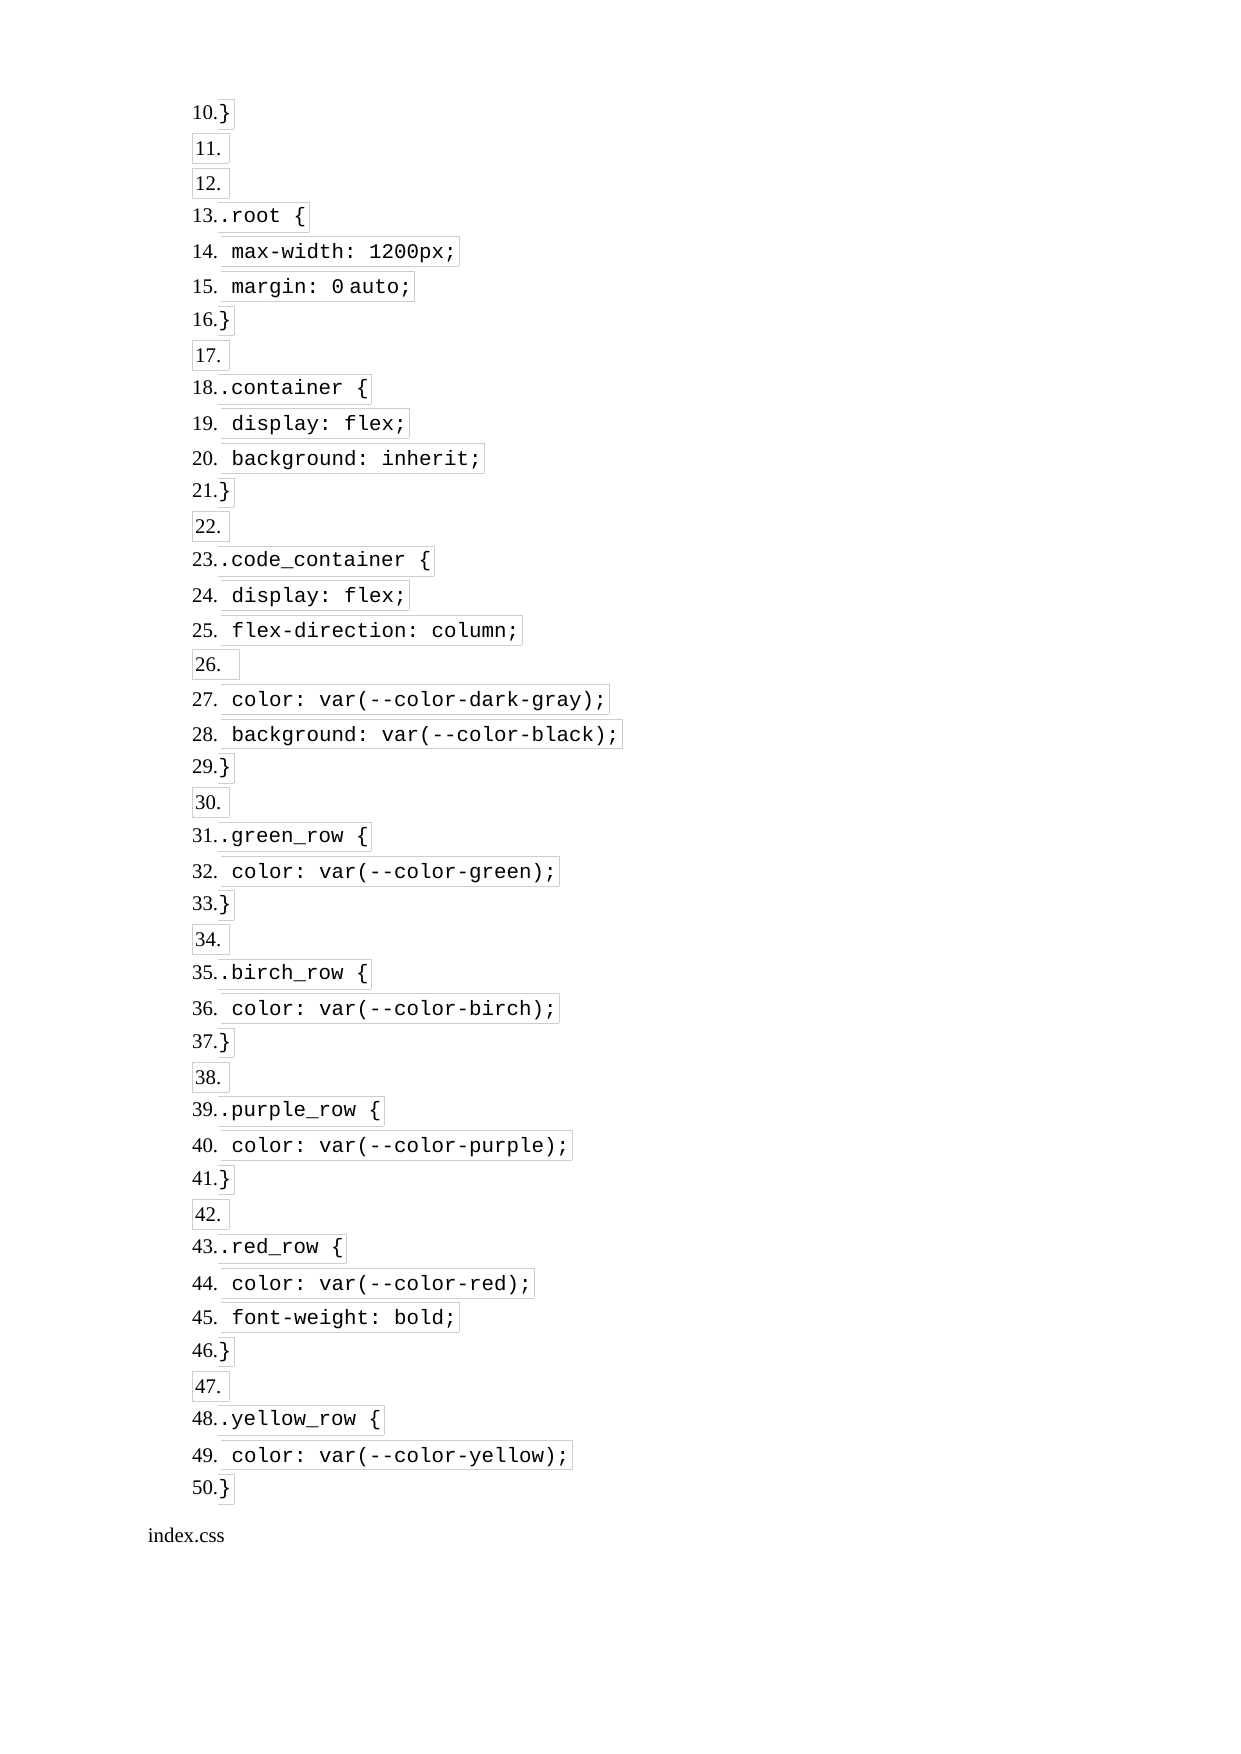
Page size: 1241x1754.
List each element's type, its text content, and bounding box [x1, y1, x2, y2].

list [372, 822, 1181, 851]
list [235, 1165, 1181, 1194]
list [372, 959, 1181, 989]
list [560, 856, 1181, 886]
list [523, 615, 1181, 645]
list font-weight: bold; [192, 1302, 459, 1332]
list display: flex; [192, 408, 409, 438]
list [560, 993, 1181, 1023]
list } [192, 306, 234, 335]
list color: var(--color-green); [192, 856, 559, 886]
list [235, 1028, 1181, 1057]
list .green_row { [192, 822, 371, 851]
text index.css [148, 1523, 1181, 1547]
list [410, 580, 1181, 610]
list [573, 1130, 1181, 1160]
list [535, 1268, 1181, 1298]
list background: inherit; [192, 443, 484, 473]
list max-width: 1200px; [192, 236, 459, 266]
list } [192, 1337, 234, 1366]
list color: var(--color-yellow); [192, 1439, 572, 1469]
list .yellow_row { [192, 1405, 384, 1435]
list [235, 306, 1181, 335]
list color: var(--color-red); [192, 1268, 534, 1298]
list .container { [192, 374, 371, 404]
list [460, 236, 1181, 266]
list [235, 99, 1181, 129]
list [410, 408, 1181, 438]
list [235, 753, 1181, 783]
list color: var(--color-birch); [192, 993, 559, 1023]
list .root { [192, 202, 309, 232]
list } [192, 1474, 234, 1504]
list background: var(--color-black); [192, 718, 622, 748]
list [485, 443, 1181, 473]
list .purple_row { [192, 1096, 384, 1126]
list [347, 1233, 1181, 1263]
list color: var(--color-dark-gray); [192, 684, 609, 714]
list [235, 1474, 1181, 1504]
list [235, 1337, 1181, 1366]
list display: flex; [192, 580, 409, 610]
list [623, 718, 1181, 748]
list .birch_row { [192, 959, 371, 989]
list [385, 1405, 1181, 1435]
list } [192, 477, 234, 507]
list margin: 0 auto; [192, 271, 414, 301]
list [372, 374, 1181, 404]
list } [192, 753, 234, 783]
list [385, 1096, 1181, 1126]
list } [192, 1165, 234, 1194]
list .red_row { [192, 1233, 346, 1263]
list } [192, 99, 234, 129]
list [415, 271, 1181, 301]
list flex-direction: column; [192, 615, 522, 645]
list [435, 546, 1181, 576]
list [235, 890, 1181, 920]
list [310, 202, 1181, 232]
list .code_container { [192, 546, 434, 576]
list } [192, 1028, 234, 1057]
list [460, 1302, 1181, 1332]
list color: var(--color-purple); [192, 1130, 572, 1160]
list } [192, 890, 234, 920]
list [573, 1439, 1181, 1469]
list [610, 684, 1181, 714]
list [235, 477, 1181, 507]
